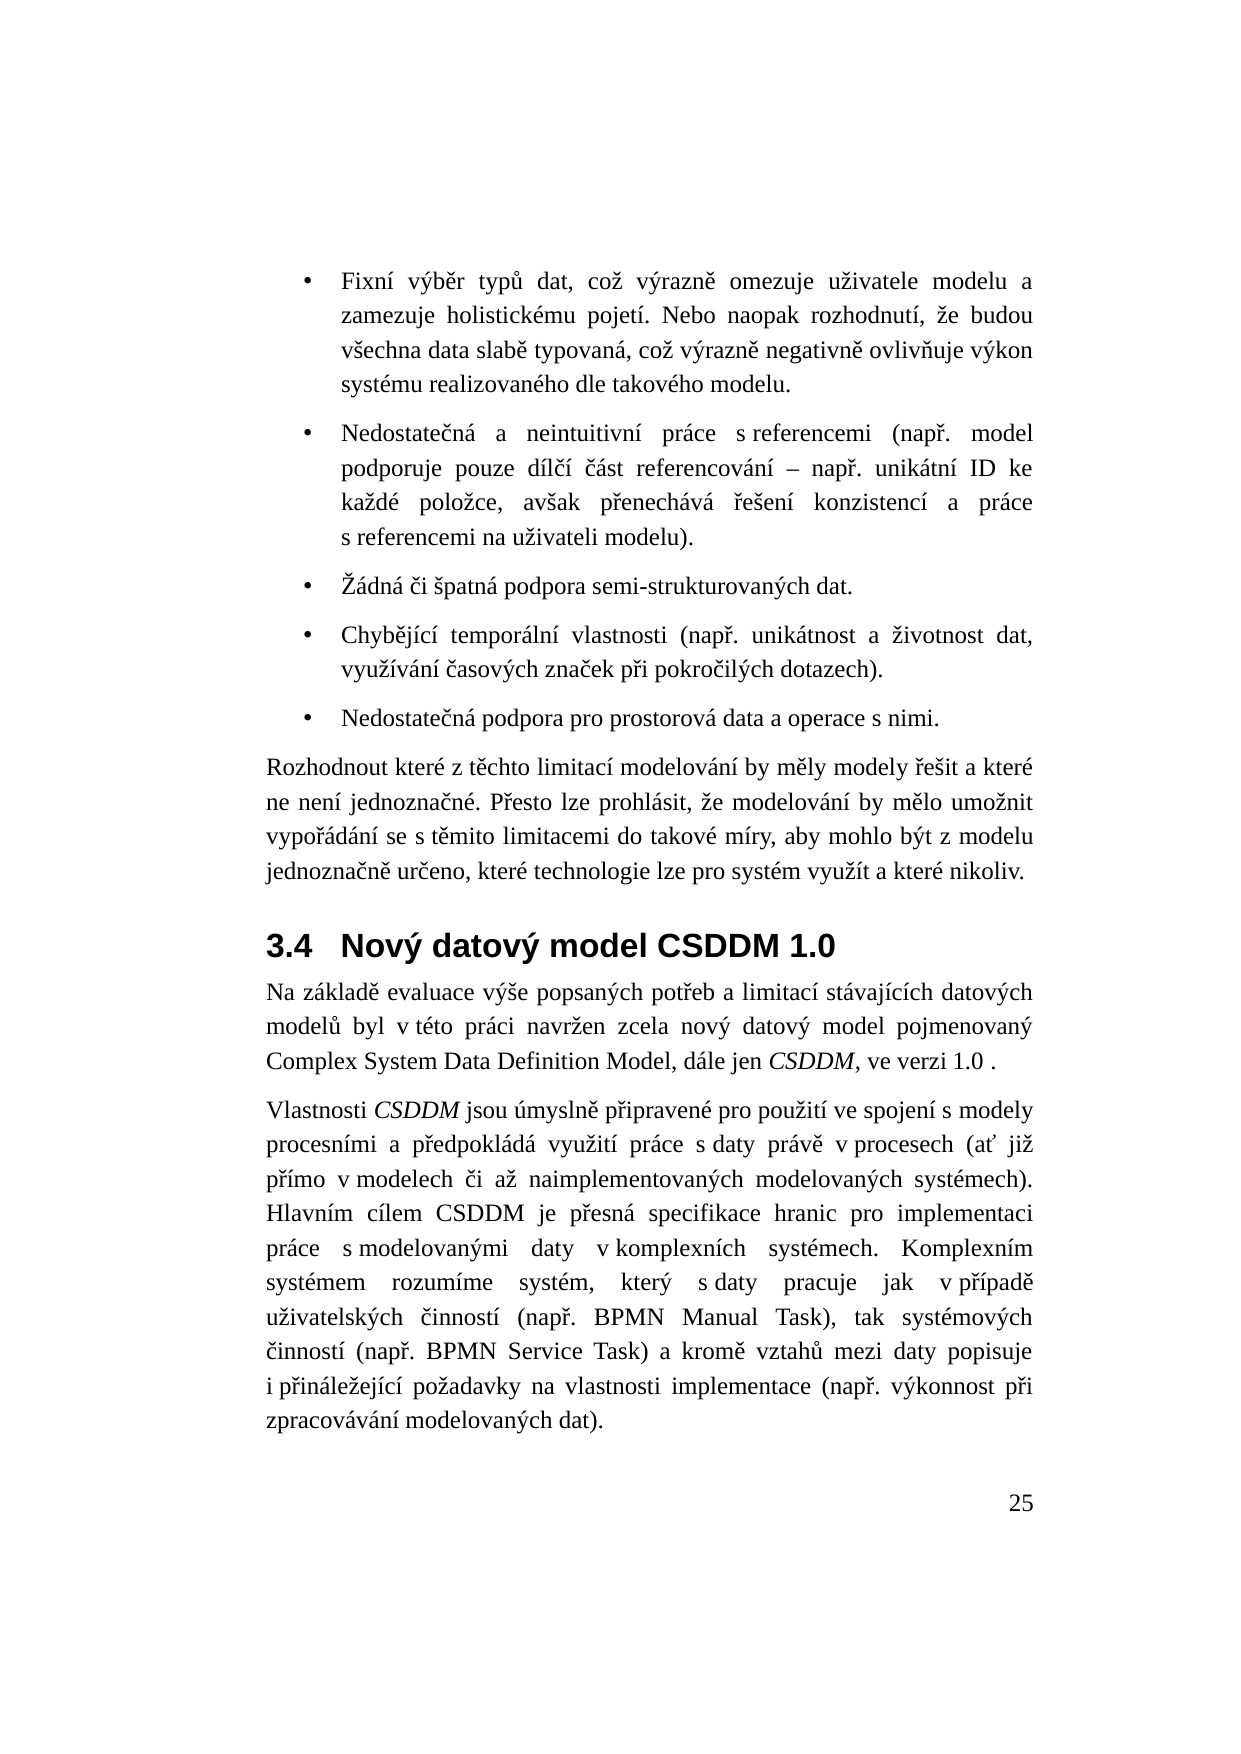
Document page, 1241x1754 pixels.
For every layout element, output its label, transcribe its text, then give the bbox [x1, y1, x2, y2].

text Vlastnosti CSDDM jsou úmyslně připravené pro použití ve spojení s modely procesními a předpokládá využití práce s daty právě v procesech (ať již přímo v modelech či až naimplementovaných modelovaných systémech). Hlavním cílem CSDDM je přesná specifikace hranic pro implementaci práce s modelovanými daty v komplexních systémech. Komplexním systémem rozumíme systém, který s daty pracuje jak v případě uživatelských činností (např. BPMN Manual Task), tak systémových činností (např. BPMN Service Task) a kromě vztahů mezi daty popisuje i přináležející požadavky na vlastnosti implementace (např. výkonnost při zpracovávání modelovaných dat). [266, 1095, 1033, 1434]
list Žádná či špatná podpora semi-strukturovaných dat. [303, 571, 1033, 599]
list Nedostatečná podpora pro prostorová data a operace s nimi. [303, 703, 1033, 732]
list Chybějící temporální vlastnosti (např. unikátnost a životnost dat, využívání časových značek při pokročilých dotazech). [303, 620, 1033, 683]
subtitle Nový datový model CSDDM 1.0 [266, 926, 1033, 964]
list Nedostatečná a neintuitivní práce s referencemi (např. model podporuje pouze dílčí část referencování – např. unikátní ID ke každé položce, avšak přenechává řešení konzistencí a práce s referencemi na uživateli modelu). [303, 418, 1033, 550]
text Na základě evaluace výše popsaných potřeb a limitací stávajících datových modelů byl v této práci navržen zcela nový datový model pojmenovaný Complex System Data Definition Model, dále jen CSDDM, ve verzi. [266, 977, 1033, 1074]
text Rozhodnout které z těchto limitací modelování by měly modely řešit a které ne není jednoznačné. Přesto lze prohlásit, že modelování by mělo umožnit vypořádání se s těmito limitacemi do takové míry, aby mohlo být z modelu jednoznačně určeno, které technologie lze pro systém využít a které nikoliv. [266, 752, 1033, 884]
list Fixní výběr typů dat, což výrazně omezuje uživatele modelu a zamezuje holistickému pojetí. Nebo naopak rozhodnutí, že budou všechna data slabě typovaná, což výrazně negativně ovlivňuje výkon systému realizovaného dle takového modelu. [303, 266, 1033, 398]
